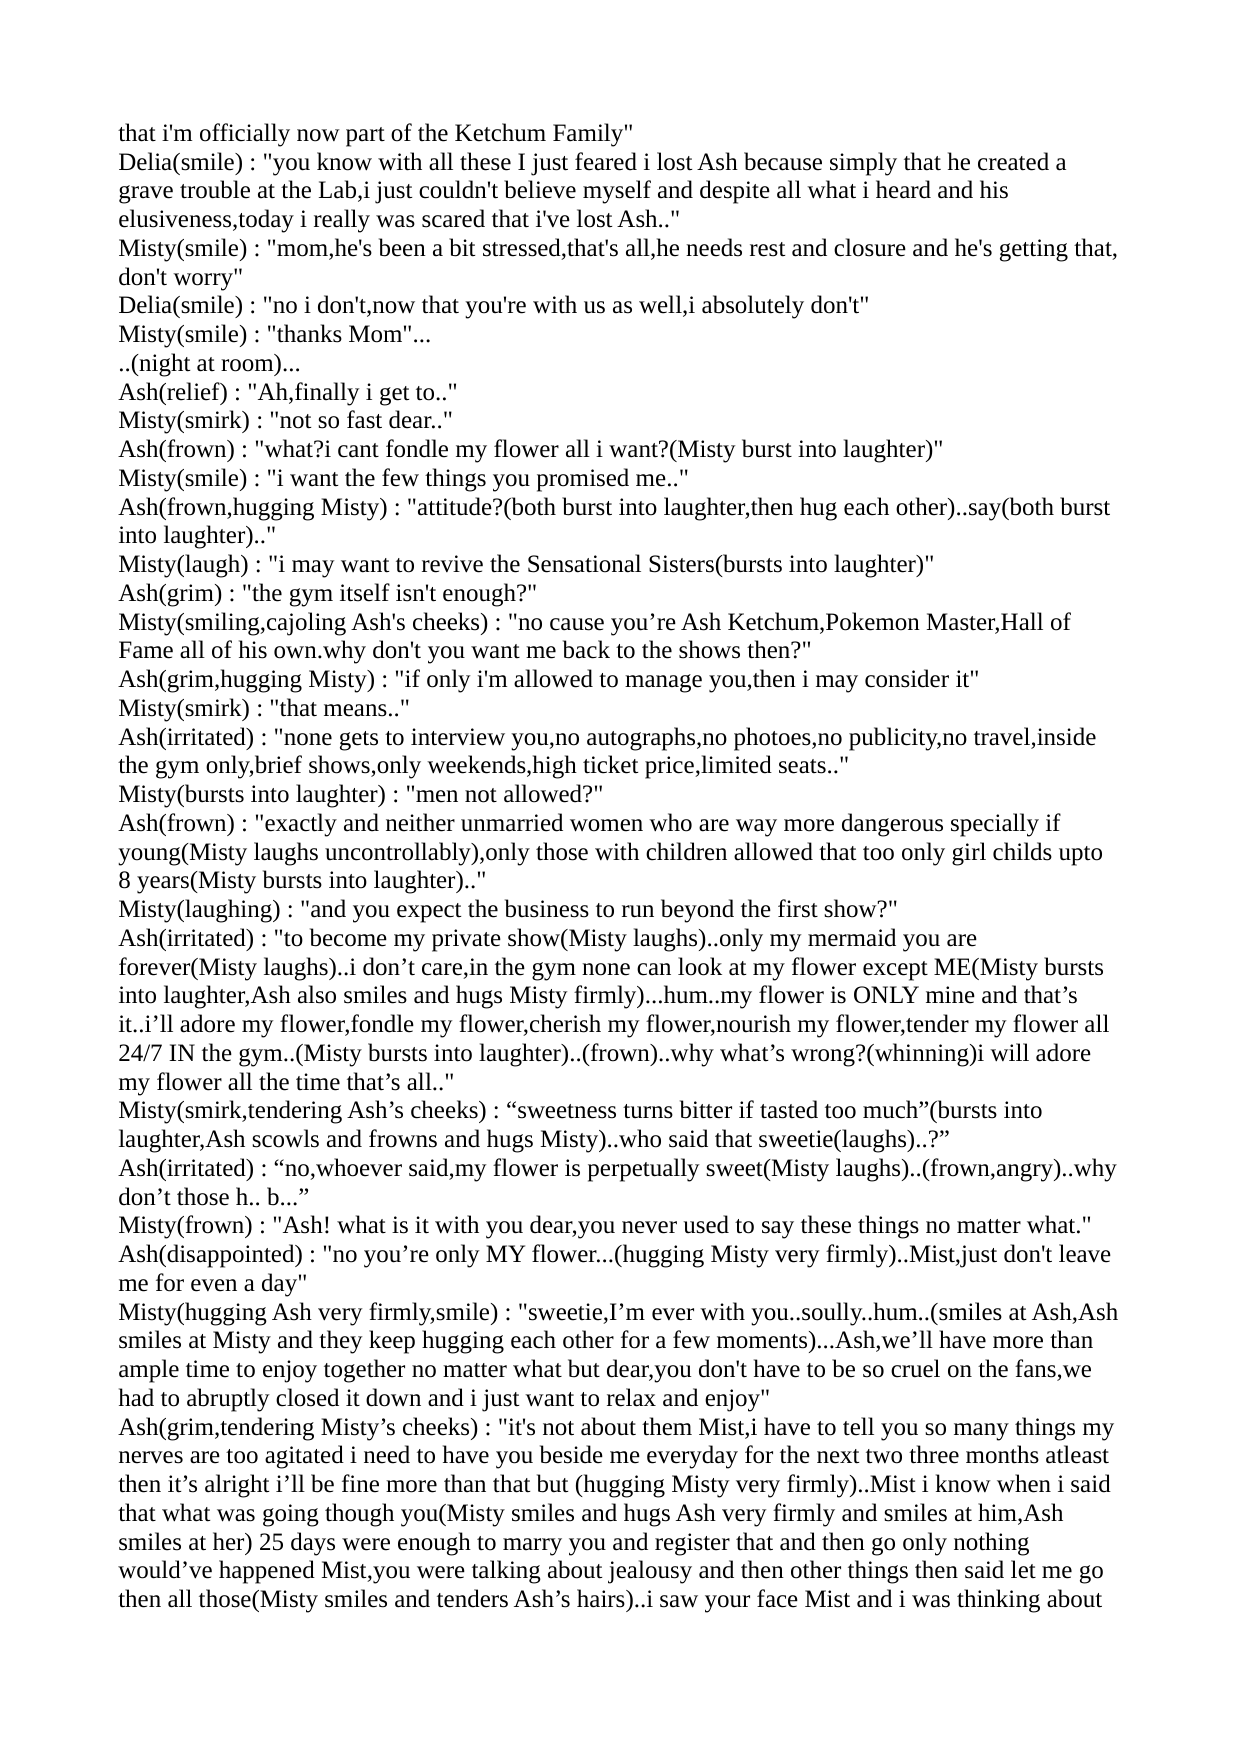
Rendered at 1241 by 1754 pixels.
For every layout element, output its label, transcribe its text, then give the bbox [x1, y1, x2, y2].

text Ash(grim,tendering Misty’s cheeks) : "it's not about them Mist,i have to tell you so many things my nerves are too agitated i need to have you beside me everyday for the next two three months atleast then it’s alright i’ll be fine more than that but (hugging Misty very firmly)..Mist i know when i said that what was going though you(Misty smiles and hugs Ash very firmly and smiles at him,Ash smiles at her) 25 days were enough to marry you and register that and then go only nothing would’ve happened Mist,you were talking about jealousy and then other things then said let me go then all those(Misty smiles and tenders Ash’s hairs)..i saw your face Mist and i was thinking about [118, 1412, 1122, 1613]
text Ash(irritated) : “no,whoever said,my flower is perpetually sweet(Misty laughs)..(frown,angry)..why don’t those h.. b...” [118, 1153, 1122, 1211]
text that i'm officially now part of the Ketchum Family" [118, 118, 1122, 147]
text Ash(relief) : "Ah,finally i get to.." [118, 377, 1122, 406]
text Misty(smile) : "i want the few things you promised me.." [118, 463, 1122, 492]
text Misty(hugging Ash very firmly,smile) : "sweetie,I’m ever with you..soully..hum..(smiles at Ash,Ash smiles at Misty and they keep hugging each other for a few moments)...Ash,we’ll have more than ample time to enjoy together no matter what but dear,you don't have to be so cruel on the fans,we had to abruptly closed it down and i just want to relax and enjoy" [118, 1297, 1122, 1412]
text Misty(smirk) : "that means.." [118, 693, 1122, 722]
text Ash(frown) : "what?i cant fondle my flower all i want?(Misty burst into laughter)" [118, 434, 1122, 463]
text Misty(smiling,cajoling Ash's cheeks) : "no cause you’re Ash Ketchum,Pokemon Master,Hall of Fame all of his own.why don't you want me back to the shows then?" [118, 607, 1122, 664]
text Ash(irritated) : "none gets to interview you,no autographs,no photoes,no publicity,no travel,inside the gym only,brief shows,only weekends,high ticket price,limited seats.." [118, 722, 1122, 779]
text Misty(laughing) : "and you expect the business to run beyond the first show?" [118, 894, 1122, 923]
text Misty(laugh) : "i may want to revive the Sensational Sisters(bursts into laughter)" [118, 549, 1122, 578]
text ..(night at room)... [118, 348, 1122, 377]
text Misty(frown) : "Ash! what is it with you dear,you never used to say these things no matter what." [118, 1211, 1122, 1239]
text Delia(smile) : "no i don't,now that you're with us as well,i absolutely don't" [118, 291, 1122, 319]
text Delia(smile) : "you know with all these I just feared i lost Ash because simply that he created a grave trouble at the Lab,i just couldn't believe myself and despite all what i heard and his elusiveness,today i really was scared that i've lost Ash.." [118, 147, 1122, 233]
text Ash(frown) : "exactly and neither unmarried women who are way more dangerous specially if young(Misty laughs uncontrollably),only those with children allowed that too only girl childs upto 8 years(Misty bursts into laughter).." [118, 808, 1122, 894]
text Misty(smile) : "mom,he's been a bit stressed,that's all,he needs rest and closure and he's getting that, don't worry" [118, 233, 1122, 291]
text Misty(smirk) : "not so fast dear.." [118, 406, 1122, 434]
text Ash(grim) : "the gym itself isn't enough?" [118, 578, 1122, 607]
text Ash(irritated) : "to become my private show(Misty laughs)..only my mermaid you are forever(Misty laughs)..i don’t care,in the gym none can look at my flower except ME(Misty bursts into laughter,Ash also smiles and hugs Misty firmly)...hum..my flower is ONLY mine and that’s it..i’ll adore my flower,fondle my flower,cherish my flower,nourish my flower,tender my flower all 24/7 IN the gym..(Misty bursts into laughter)..(frown)..why what’s wrong?(whinning)i will adore my flower all the time that’s all.." [118, 923, 1122, 1096]
text Misty(smirk,tendering Ash’s cheeks) : “sweetness turns bitter if tasted too much”(bursts into laughter,Ash scowls and frowns and hugs Misty)..who said that sweetie(laughs)..?” [118, 1096, 1122, 1153]
text Misty(bursts into laughter) : "men not allowed?" [118, 779, 1122, 808]
text Misty(smile) : "thanks Mom"... [118, 319, 1122, 348]
text Ash(disappointed) : "no you’re only MY flower...(hugging Misty very firmly)..Mist,just don't leave me for even a day" [118, 1239, 1122, 1297]
text Ash(frown,hugging Misty) : "attitude?(both burst into laughter,then hug each other)..say(both burst into laughter).." [118, 492, 1122, 549]
text Ash(grim,hugging Misty) : "if only i'm allowed to manage you,then i may consider it" [118, 664, 1122, 693]
